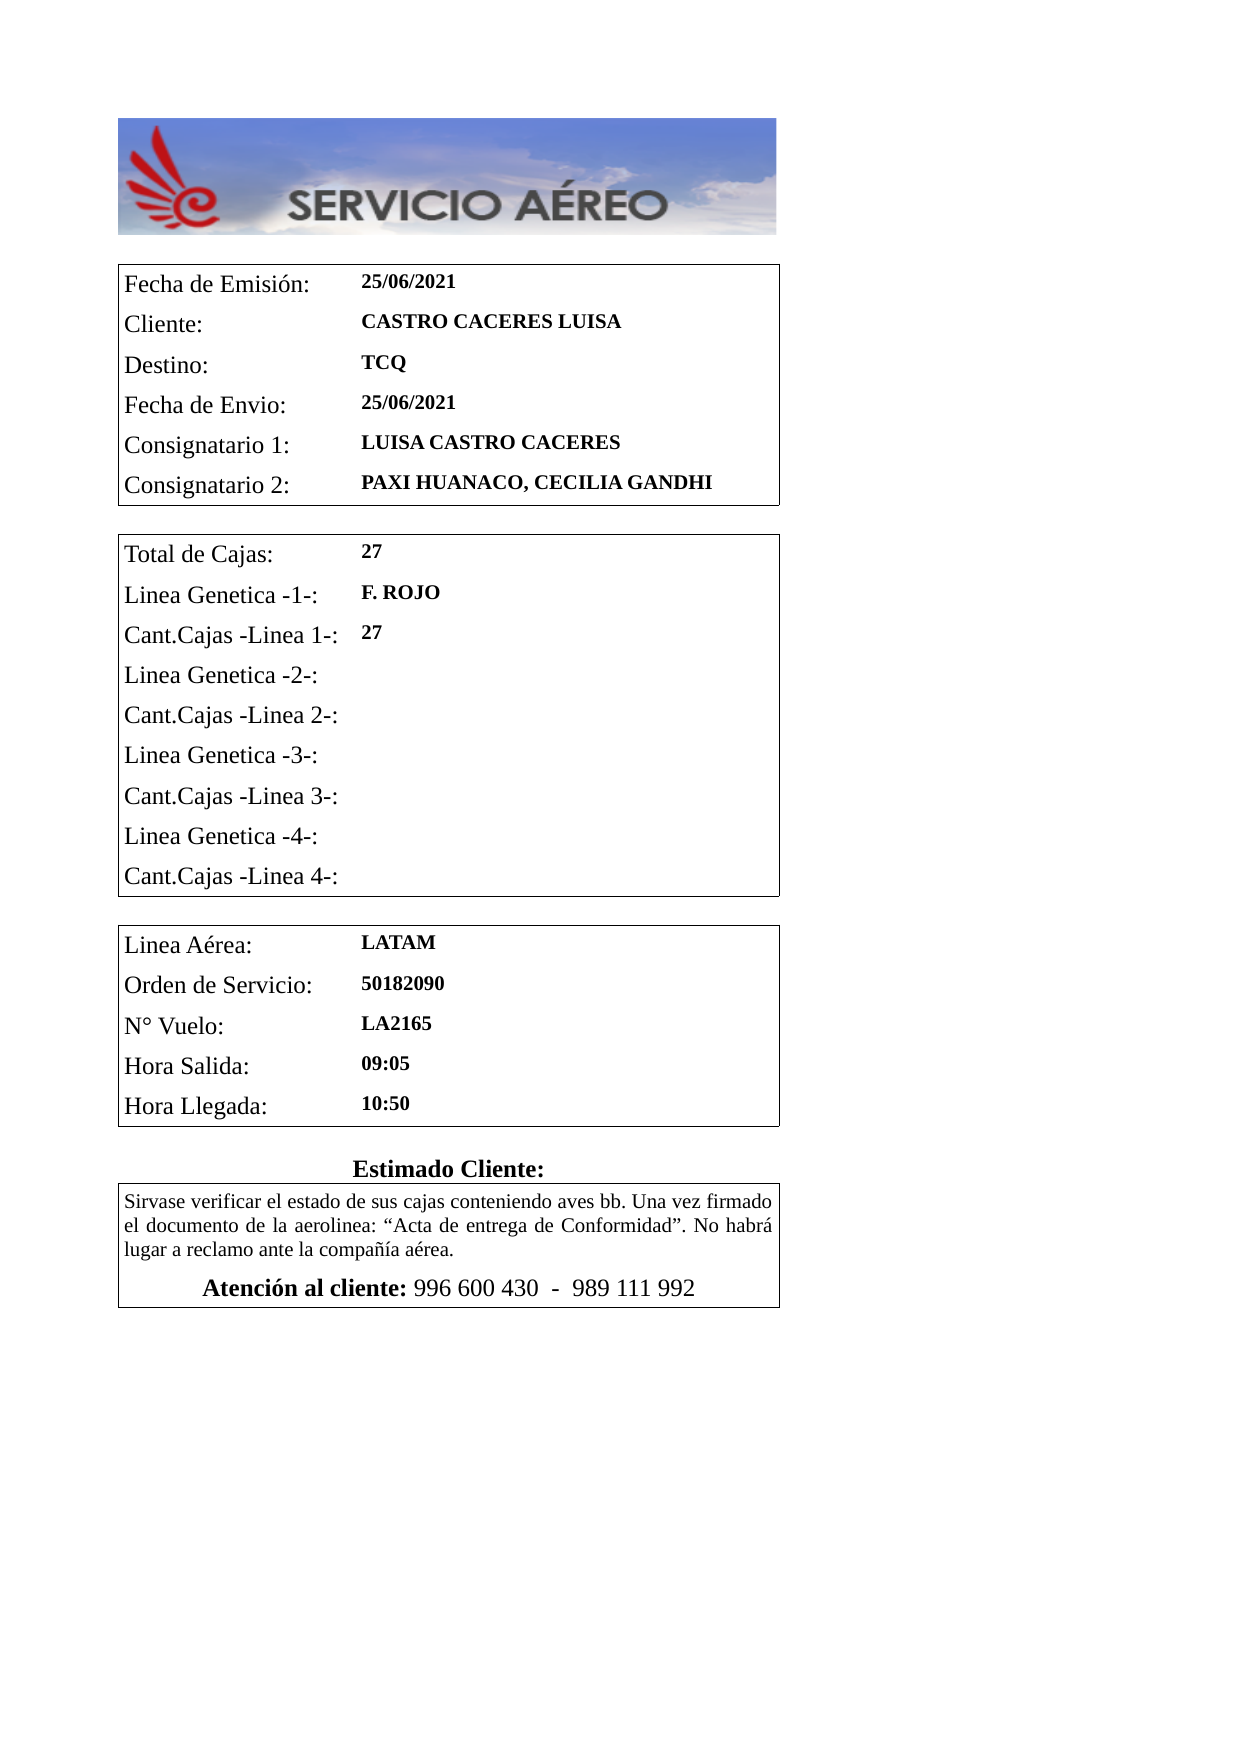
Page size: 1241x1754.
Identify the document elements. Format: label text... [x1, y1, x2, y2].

table_cell 50182090 [356, 965, 779, 1005]
table_cell [356, 695, 779, 735]
table_cell Cant.Cajas -Linea 1-: [119, 614, 356, 654]
table_cell Linea Aérea: [119, 926, 356, 965]
table_cell 25/06/2021 [356, 384, 779, 424]
table_cell Cant.Cajas -Linea 2-: [119, 695, 356, 735]
table_cell [118, 506, 356, 534]
table_cell Linea Genetica -3-: [119, 735, 356, 775]
table_cell [356, 855, 779, 896]
table_cell 09:05 [356, 1045, 779, 1085]
table_cell Cant.Cajas -Linea 4-: [119, 855, 356, 896]
table_cell [356, 815, 779, 855]
table_cell LATAM [356, 926, 779, 965]
table_cell [118, 897, 356, 924]
table_cell [356, 654, 779, 694]
table_cell [356, 506, 779, 534]
table_cell Consignatario 1: [119, 424, 356, 464]
table_cell PAXI HUANACO, CECILIA GANDHI [356, 465, 779, 505]
table_cell Hora Llegada: [119, 1085, 356, 1126]
table_cell [356, 775, 779, 815]
table_cell Cant.Cajas -Linea 3-: [119, 775, 356, 815]
table_cell N° Vuelo: [119, 1005, 356, 1045]
picture [118, 118, 777, 235]
table_cell Linea Genetica -4-: [119, 815, 356, 855]
table_cell Consignatario 2: [119, 465, 356, 505]
table_cell 27 [356, 614, 779, 654]
table_cell LA2165 [356, 1005, 779, 1045]
table_cell LUISA CASTRO CACERES [356, 424, 779, 464]
table_cell Linea Genetica -1-: [119, 574, 356, 614]
table_cell 27 [356, 535, 779, 574]
table_cell Atención al cliente: 996 600 430 - 989 111 992 [119, 1267, 779, 1307]
table_cell Linea Genetica -2-: [119, 654, 356, 694]
table_cell Fecha de Envio: [119, 384, 356, 424]
table_cell [356, 735, 779, 775]
table_cell CASTRO CACERES LUISA [356, 304, 779, 344]
table_header Fecha de Emisión: [119, 265, 356, 304]
table_cell Orden de Servicio: [119, 965, 356, 1005]
table_cell 10:50 [356, 1085, 779, 1126]
table_cell F. ROJO [356, 574, 779, 614]
table_header 25/06/2021 [356, 265, 779, 304]
table_cell Total de Cajas: [119, 535, 356, 574]
table_cell Cliente: [119, 304, 356, 344]
table_cell Sirvase verificar el estado de sus cajas conteniendo aves bb. Una vez firmado el documento de la aerolinea: “Acta de entrega de Conformidad”. No habrá lugar a reclamo ante la compañía aérea. [119, 1184, 779, 1267]
table_cell Hora Salida: [119, 1045, 356, 1085]
table_cell Estimado Cliente: [118, 1127, 779, 1183]
table_cell [356, 897, 779, 924]
table_cell TCQ [356, 344, 779, 384]
table_cell Destino: [119, 344, 356, 384]
